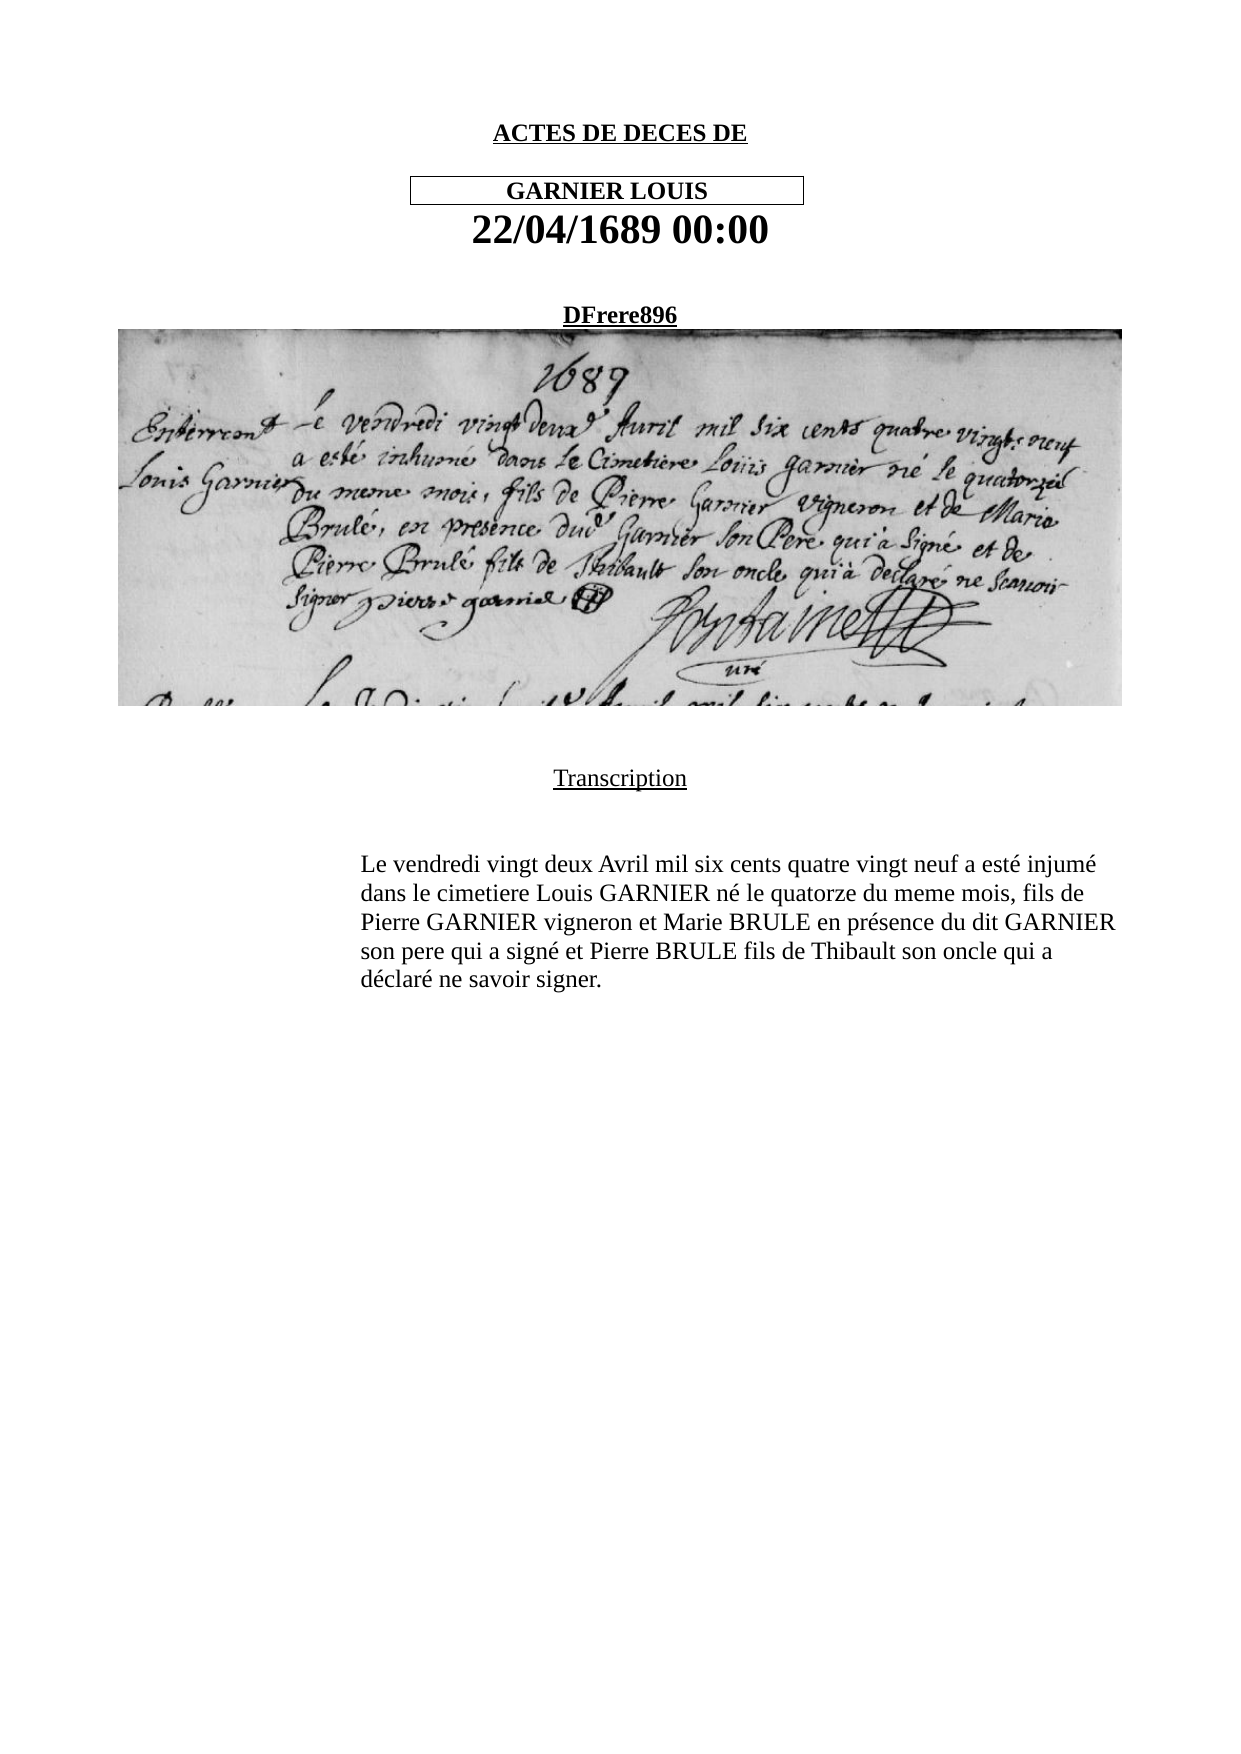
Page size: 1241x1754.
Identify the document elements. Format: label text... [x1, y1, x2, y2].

text Le vendredi vingt deux Avril mil six cents quatre vingt neuf a esté injumé dans le cimetiere Louis GARNIER né le quatorze du meme mois, fils de Pierre GARNIER vigneron et Marie BRULE en présence du dit GARNIER son pere qui a signé et Pierre BRULE fils de Thibault son oncle qui a déclaré ne savoir signer. [360, 849, 1122, 993]
text Transcription [118, 763, 1122, 792]
picture [118, 329, 1122, 706]
text ACTES DE DECES DE [118, 118, 1122, 147]
text GARNIER LOUIS [411, 177, 803, 204]
text DFrere896 [118, 300, 1122, 329]
text 22/04/1689 00:00 [118, 204, 1122, 252]
